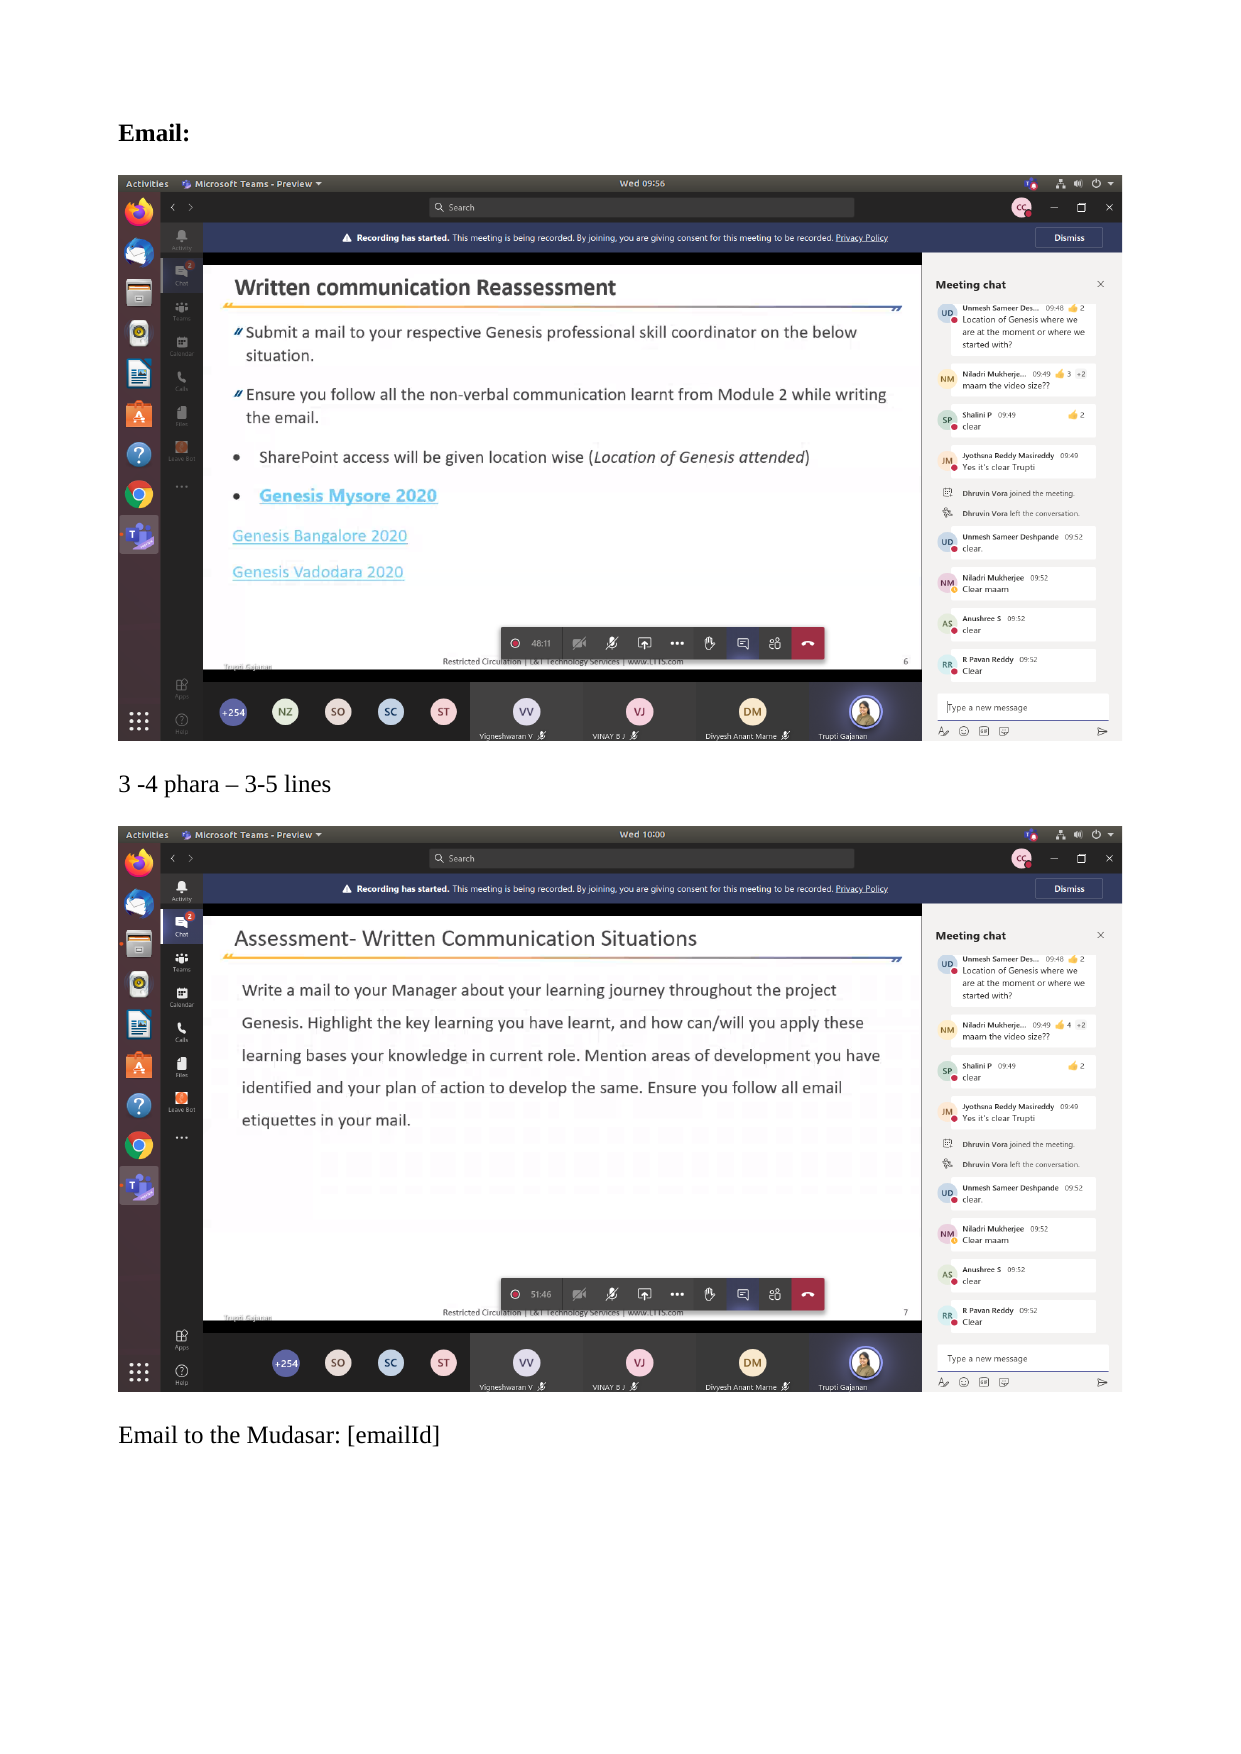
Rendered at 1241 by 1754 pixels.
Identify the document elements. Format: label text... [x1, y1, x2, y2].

text 3 -4 phara – 3-5 lines [118, 769, 1122, 798]
picture [118, 826, 1123, 1392]
text Email to the Mudasar: [emailId] [118, 1420, 1122, 1449]
picture [118, 175, 1123, 741]
text Email: [118, 118, 1122, 147]
